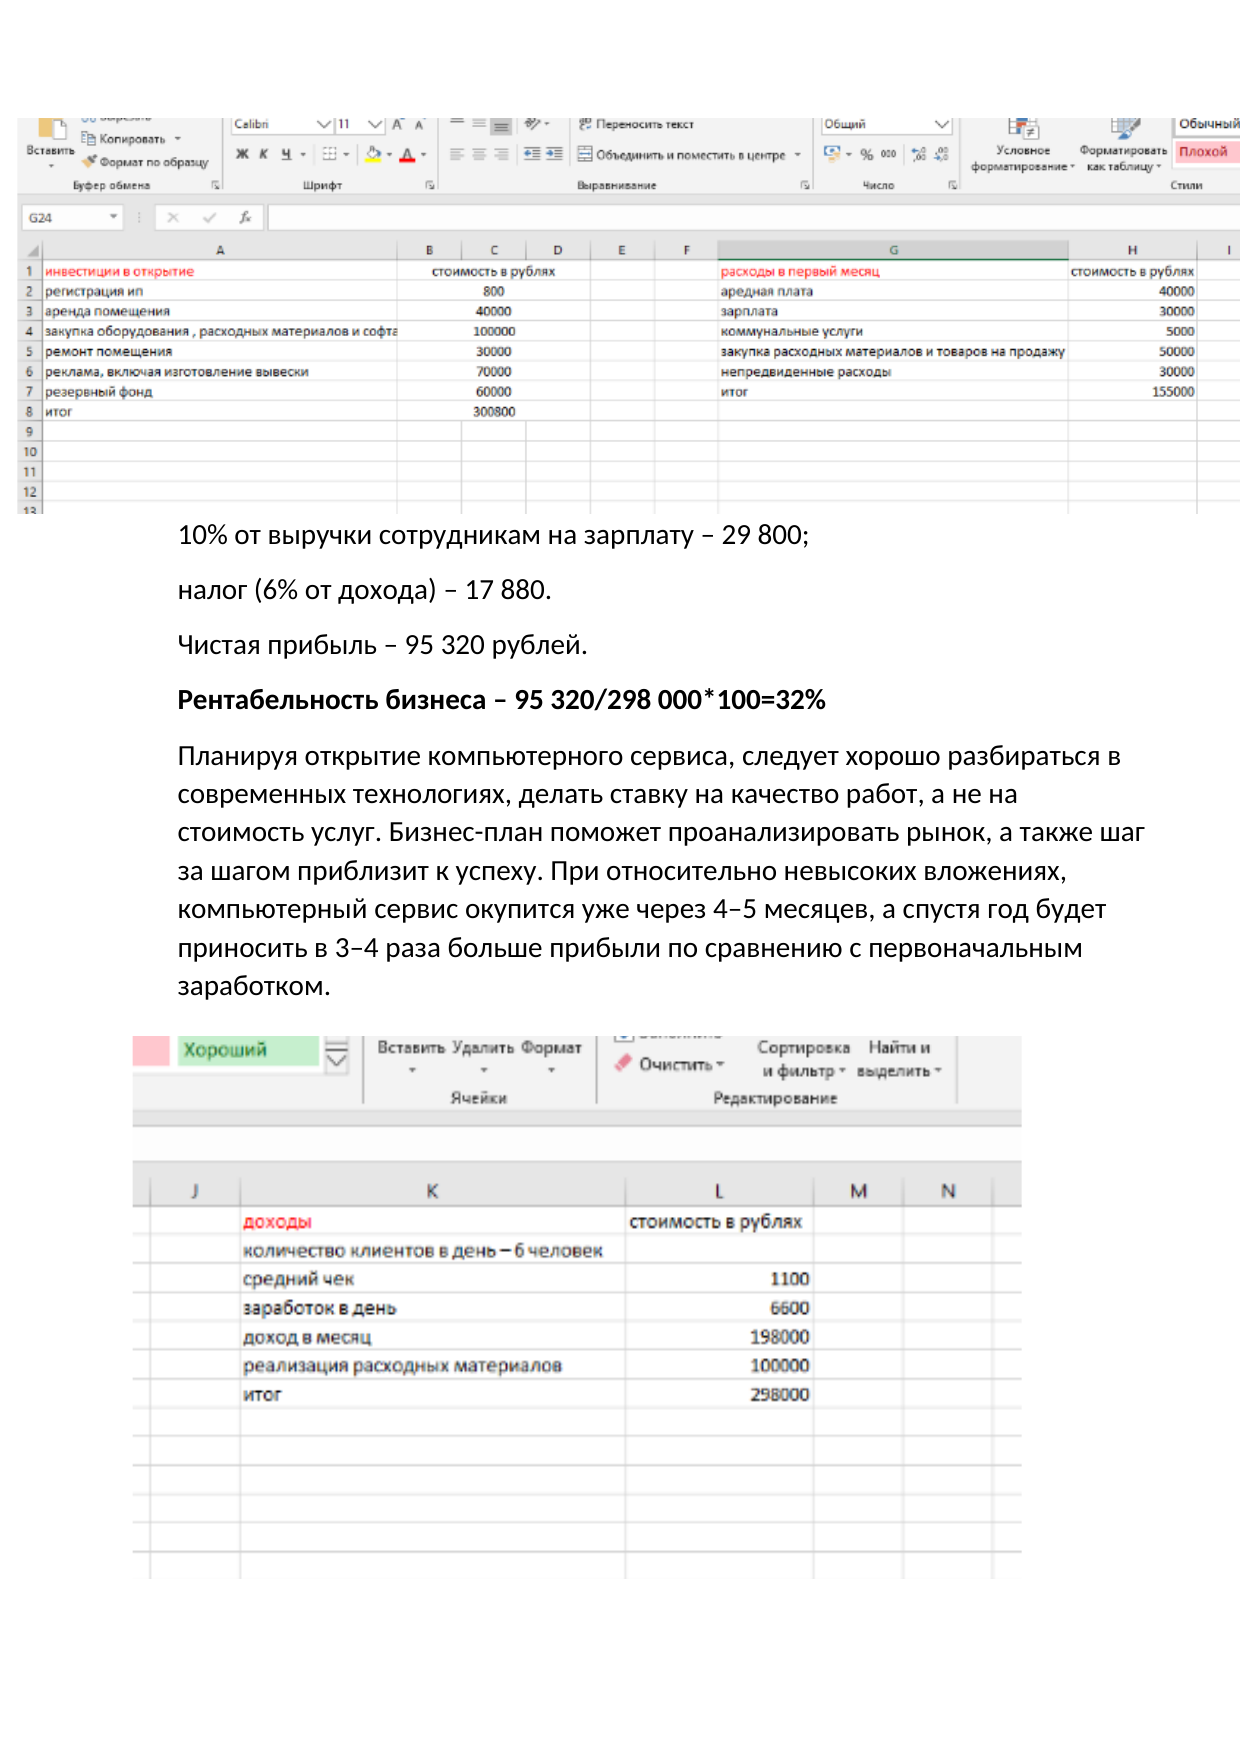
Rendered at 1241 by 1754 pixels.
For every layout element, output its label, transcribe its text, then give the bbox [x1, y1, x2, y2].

text Рентабельность бизнеса – 95 320/298 000*100=32% [177, 681, 1152, 717]
text Планируя открытие компьютерного сервиса, следует хорошо разбираться в современных технологиях, делать ставку на качество работ, а не на стоимость услуг. Бизнес-план поможет проанализировать рынок, а также шаг за шагом приблизит к успеху. При относительно невысоких вложениях, компьютерный сервис окупится уже через 4–5 месяцев, а спустя год будет приносить в 3–4 раза больше прибыли по сравнению с первоначальным заработком. [177, 737, 1152, 1003]
text налог (6% от дохода) – 17 880. [177, 571, 1152, 607]
text Чистая прибыль – 95 320 рублей. [177, 626, 1152, 662]
picture [132, 1036, 1022, 1579]
text 10% от выручки сотрудникам на зарплату – 29 800; [177, 511, 1152, 552]
